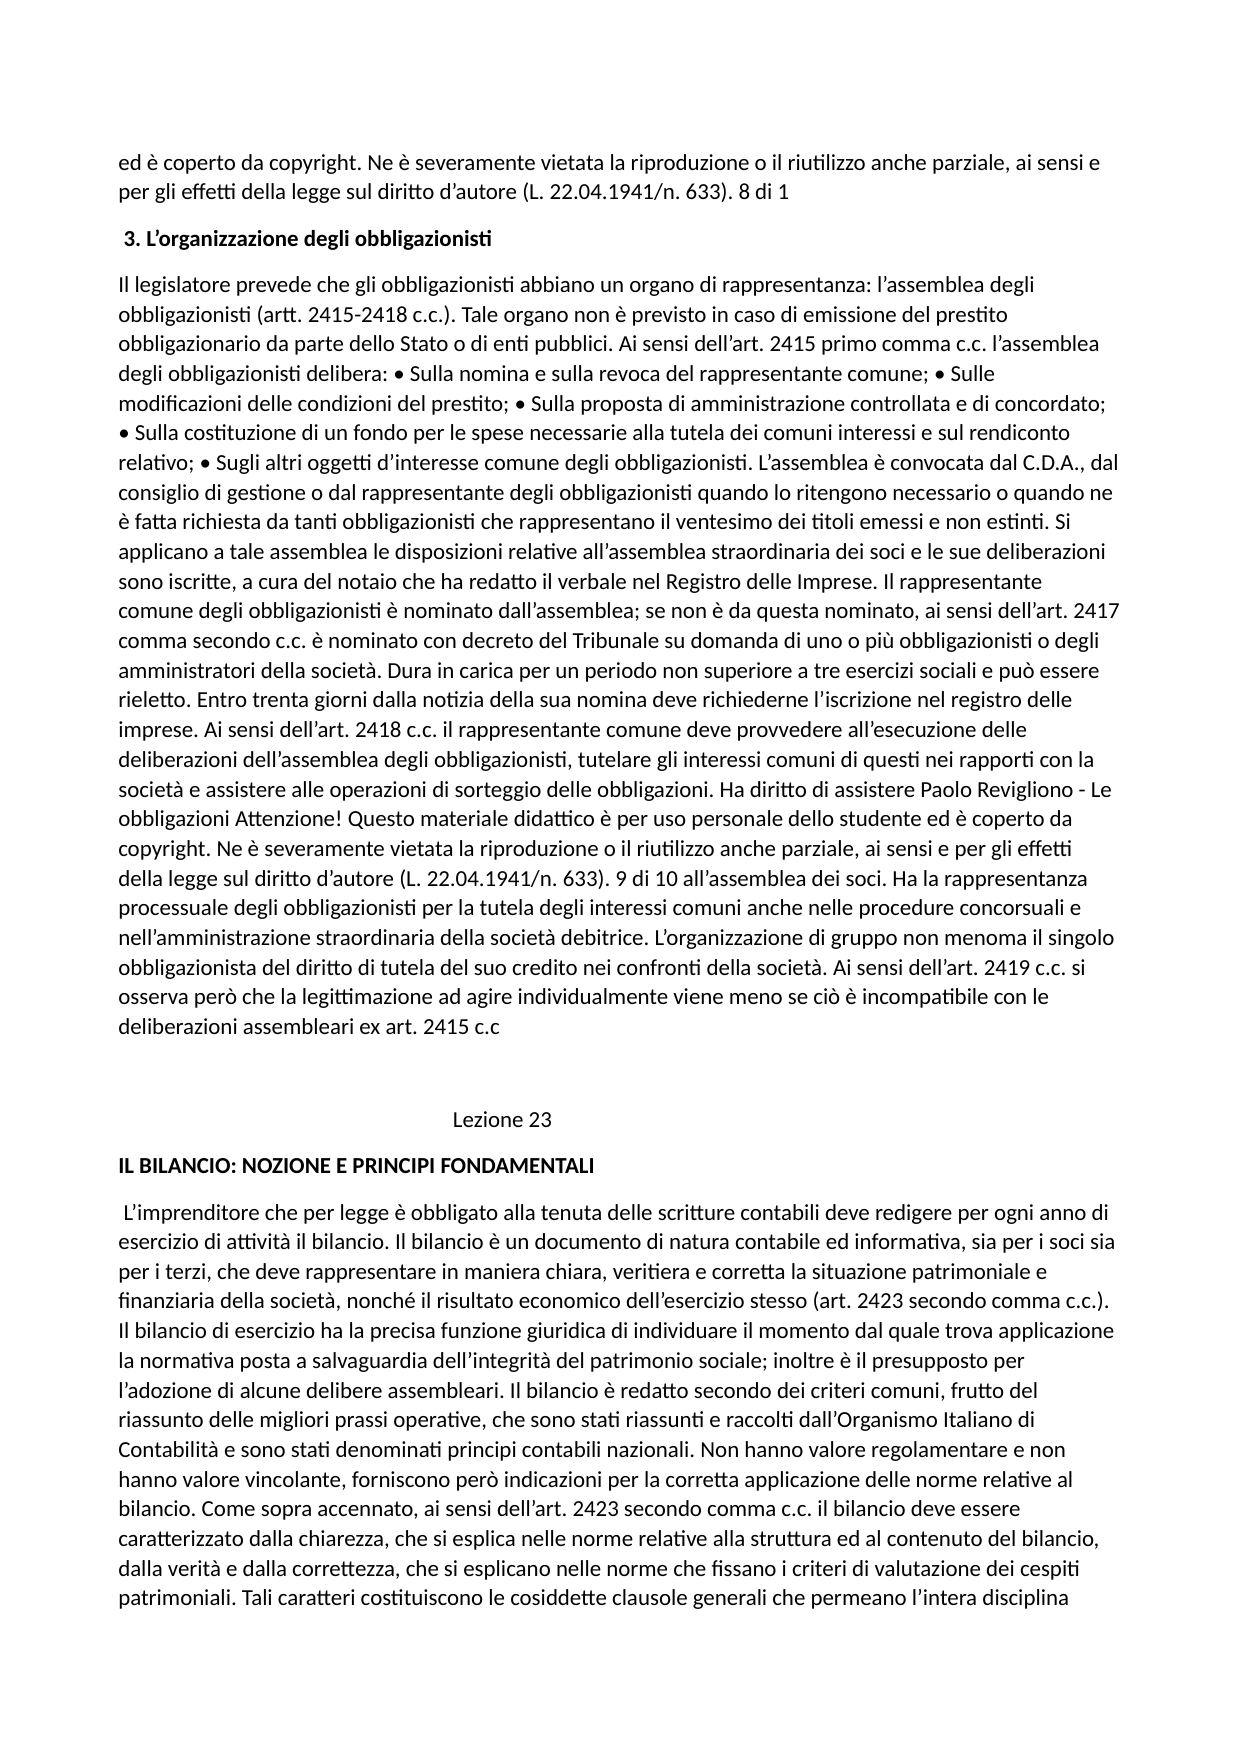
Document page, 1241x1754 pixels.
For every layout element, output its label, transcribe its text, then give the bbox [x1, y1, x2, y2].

text Lezione 23 [118, 1105, 1122, 1133]
text ed è coperto da copyright. Ne è severamente vietata la riproduzione o il riutilizzo anche parziale, ai sensi e per gli effetti della legge sul diritto d’autore (L. 22.04.1941/n. 633). 8 di 1 [118, 148, 1122, 205]
text IL BILANCIO: NOZIONE E PRINCIPI FONDAMENTALI [118, 1151, 1122, 1179]
text Il legislatore prevede che gli obbligazionisti abbiano un organo di rappresentanza: l’assemblea degli obbligazionisti (artt. 2415-2418 c.c.). Tale organo non è previsto in caso di emissione del prestito obbligazionario da parte dello Stato o di enti pubblici. Ai sensi dell’art. 2415 primo comma c.c. l’assemblea degli obbligazionisti delibera: • Sulla nomina e sulla revoca del rappresentante comune; • Sulle modificazioni delle condizioni del prestito; • Sulla proposta di amministrazione controllata e di concordato; • Sulla costituzione di un fondo per le spese necessarie alla tutela dei comuni interessi e sul rendiconto relativo; • Sugli altri oggetti d’interesse comune degli obbligazionisti. L’assemblea è convocata dal C.D.A., dal consiglio di gestione o dal rappresentante degli obbligazionisti quando lo ritengono necessario o quando ne è fatta richiesta da tanti obbligazionisti che rappresentano il ventesimo dei titoli emessi e non estinti. Si applicano a tale assemblea le disposizioni relative all’assemblea straordinaria dei soci e le sue deliberazioni sono iscritte, a cura del notaio che ha redatto il verbale nel Registro delle Imprese. Il rappresentante comune degli obbligazionisti è nominato dall’assemblea; se non è da questa nominato, ai sensi dell’art. 2417 comma secondo c.c. è nominato con decreto del Tribunale su domanda di uno o più obbligazionisti o degli amministratori della società. Dura in carica per un periodo non superiore a tre esercizi sociali e può essere rieletto. Entro trenta giorni dalla notizia della sua nomina deve richiederne l’iscrizione nel registro delle imprese. Ai sensi dell’art. 2418 c.c. il rappresentante comune deve provvedere all’esecuzione delle deliberazioni dell’assemblea degli obbligazionisti, tutelare gli interessi comuni di questi nei rapporti con la società e assistere alle operazioni di sorteggio delle obbligazioni. Ha diritto di assistere Paolo Revigliono - Le obbligazioni Attenzione! Questo materiale didattico è per uso personale dello studente ed è coperto da copyright. Ne è severamente vietata la riproduzione o il riutilizzo anche parziale, ai sensi e per gli effetti della legge sul diritto d’autore (L. 22.04.1941/n. 633). 9 di 10 all’assemblea dei soci. Ha la rappresentanza processuale degli obbligazionisti per la tutela degli interessi comuni anche nelle procedure concorsuali e nell’amministrazione straordinaria della società debitrice. L’organizzazione di gruppo non menoma il singolo obbligazionista del diritto di tutela del suo credito nei confronti della società. Ai sensi dell’art. 2419 c.c. si osserva però che la legittimazione ad agire individualmente viene meno se ciò è incompatibile con le deliberazioni assembleari ex art. 2415 c.c [118, 270, 1122, 1040]
text 3. L’organizzazione degli obbligazionisti [118, 224, 1122, 252]
text L’imprenditore che per legge è obbligato alla tenuta delle scritture contabili deve redigere per ogni anno di esercizio di attività il bilancio. Il bilancio è un documento di natura contabile ed informativa, sia per i soci sia per i terzi, che deve rappresentare in maniera chiara, veritiera e corretta la situazione patrimoniale e finanziaria della società, nonché il risultato economico dell’esercizio stesso (art. 2423 secondo comma c.c.). Il bilancio di esercizio ha la precisa funzione giuridica di individuare il momento dal quale trova applicazione la normativa posta a salvaguardia dell’integrità del patrimonio sociale; inoltre è il presupposto per l’adozione di alcune delibere assembleari. Il bilancio è redatto secondo dei criteri comuni, frutto del riassunto delle migliori prassi operative, che sono stati riassunti e raccolti dall’Organismo Italiano di Contabilità e sono stati denominati principi contabili nazionali. Non hanno valore regolamentare e non hanno valore vincolante, forniscono però indicazioni per la corretta applicazione delle norme relative al bilancio. Come sopra accennato, ai sensi dell’art. 2423 secondo comma c.c. il bilancio deve essere caratterizzato dalla chiarezza, che si esplica nelle norme relative alla struttura ed al contenuto del bilancio, dalla verità e dalla correttezza, che si esplicano nelle norme che fissano i criteri di valutazione dei cespiti patrimoniali. Tali caratteri costituiscono le cosiddette clausole generali che permeano l’intera disciplina [118, 1198, 1122, 1612]
